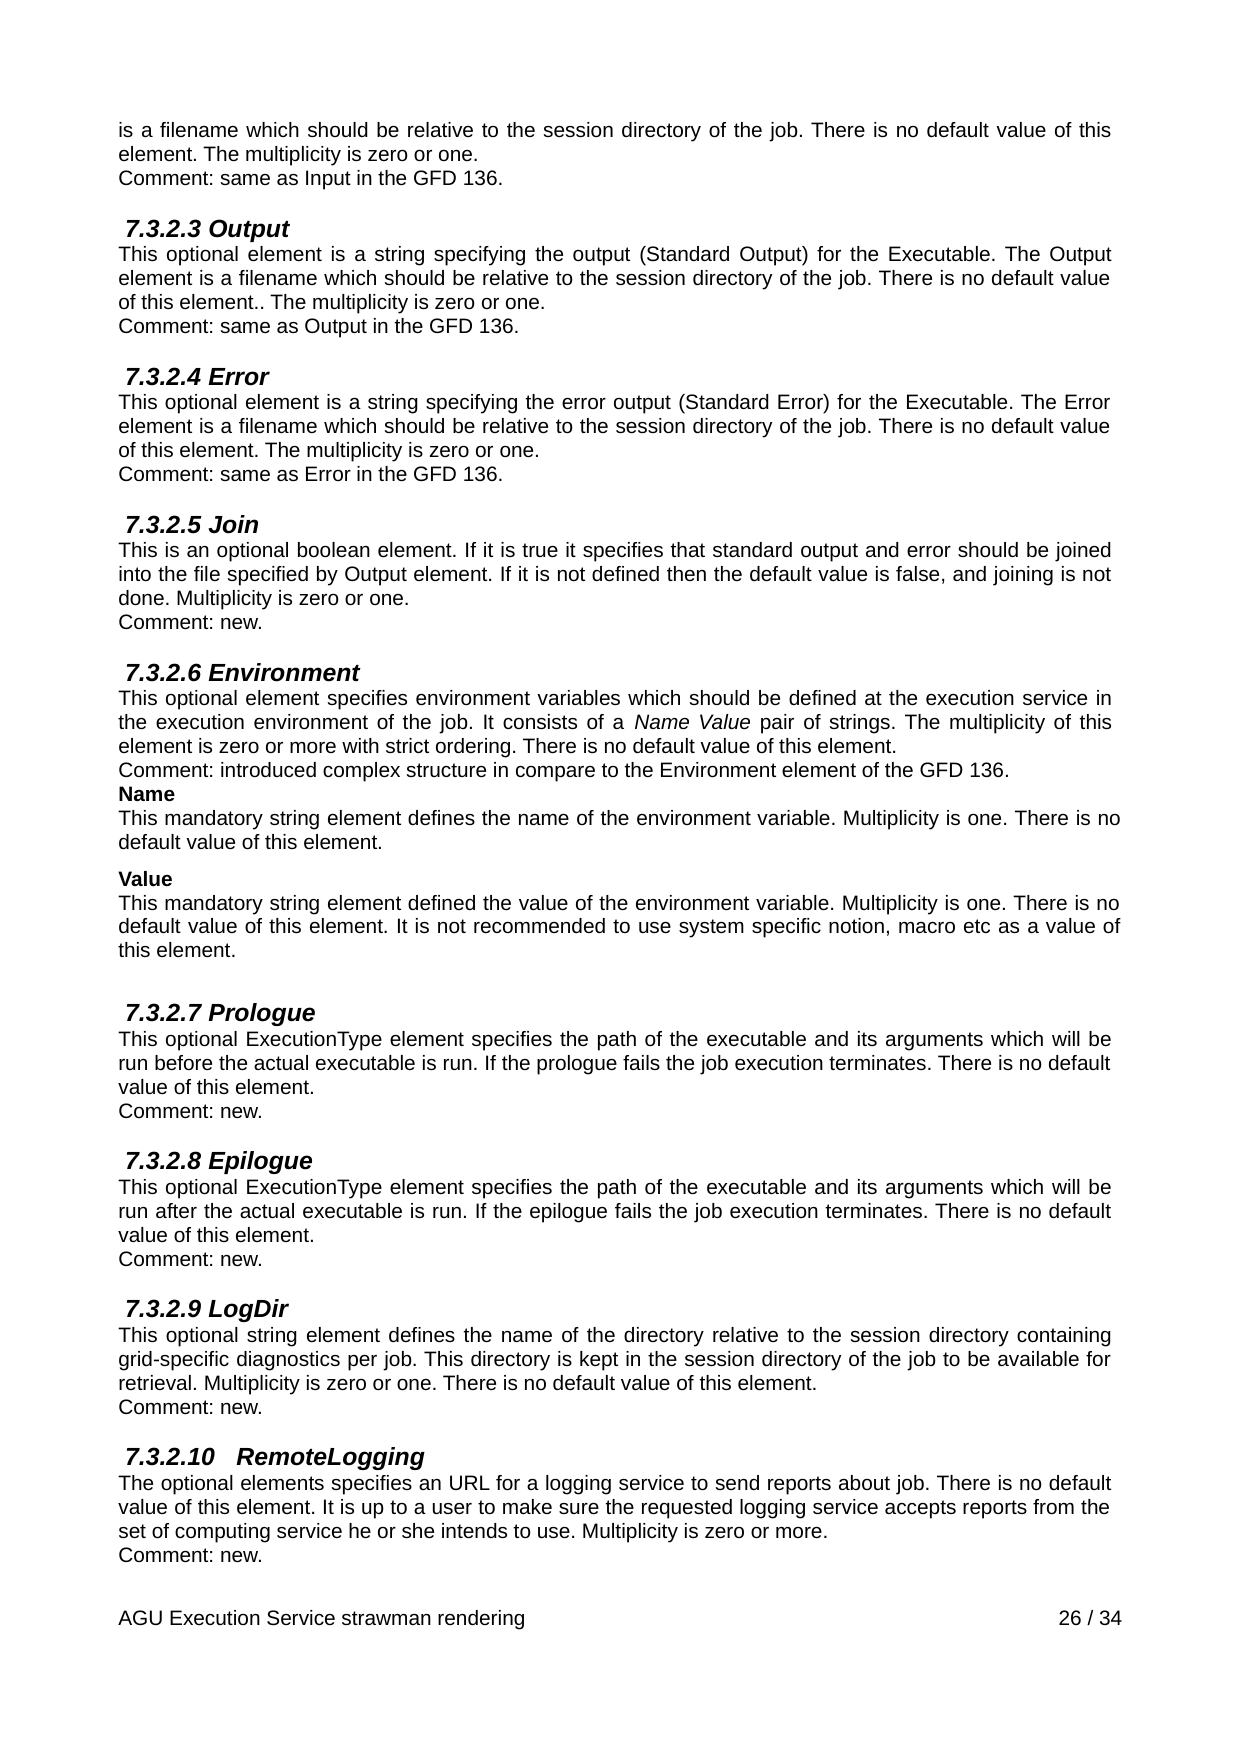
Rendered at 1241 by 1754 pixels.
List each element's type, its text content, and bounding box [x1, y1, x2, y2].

text Comment: introduced complex structure in compare to the Environment element of the GFD 136. [118, 758, 1113, 782]
subtitle Epilogue [118, 1146, 1113, 1175]
text This mandatory string element defined the value of the environment variable. Multiplicity is one. There is no default value of this element. It is not recommended to use system specific notion, macro etc as a value of this element. [118, 890, 1122, 962]
text This optional string element defines the name of the directory relative to the session directory containing grid-specific diagnostics per job. This directory is kept in the session directory of the job to be available for retrieval. Multiplicity is zero or one. There is no default value of this element. [118, 1323, 1113, 1395]
text Comment: new. [118, 1543, 1113, 1567]
subtitle RemoteLogging [118, 1442, 1113, 1471]
text This optional element is a string specifying the error output (Standard Error) for the Executable. The Error element is a filename which should be relative to the session directory of the job. There is no default value of this element. The multiplicity is zero or one. [118, 390, 1113, 462]
subtitle Join [118, 510, 1113, 538]
text This optional ExecutionType element specifies the path of the executable and its arguments which will be run after the actual executable is run. If the epilogue fails the job execution terminates. There is no default value of this element. [118, 1175, 1113, 1247]
subtitle Prologue [118, 998, 1113, 1027]
text Comment: same as Error in the GFD 136. [118, 462, 1113, 486]
text Comment: new. [118, 1247, 1113, 1271]
text This optional element specifies environment variables which should be defined at the execution service in the execution environment of the job. It consists of a Name Value pair of strings. The multiplicity of this element is zero or more with strict ordering. There is no default value of this element. [118, 686, 1113, 758]
subtitle LogDir [118, 1294, 1113, 1323]
text This optional element is a string specifying the output (Standard Output) for the Executable. The Output element is a filename which should be relative to the session directory of the job. There is no default value of this element.. The multiplicity is zero or one. [118, 242, 1113, 314]
subtitle Output [118, 214, 1113, 242]
text is a filename which should be relative to the session directory of the job. There is no default value of this element. The multiplicity is zero or one. [118, 118, 1113, 166]
text Value [118, 866, 1113, 890]
text The optional elements specifies an URL for a logging service to send reports about job. There is no default value of this element. It is up to a user to make sure the requested logging service accepts reports from the set of computing service he or she intends to use. Multiplicity is zero or more. [118, 1471, 1113, 1543]
text Comment: new. [118, 1099, 1113, 1123]
text This is an optional boolean element. If it is true it specifies that standard output and error should be joined into the file specified by Output element. If it is not defined then the default value is false, and joining is not done. Multiplicity is zero or one. [118, 538, 1113, 610]
text This mandatory string element defines the name of the environment variable. Multiplicity is one. There is no default value of this element. [118, 806, 1122, 854]
text Comment: new. [118, 1395, 1113, 1419]
subtitle Environment [118, 658, 1113, 686]
text Comment: same as Input in the GFD 136. [118, 166, 1122, 190]
text This optional ExecutionType element specifies the path of the executable and its arguments which will be run before the actual executable is run. If the prologue fails the job execution terminates. There is no default value of this element. [118, 1027, 1113, 1099]
subtitle Error [118, 362, 1113, 390]
text Comment: same as Output in the GFD 136. [118, 314, 1113, 338]
text Name [118, 782, 1113, 806]
text Comment: new. [118, 610, 1113, 634]
